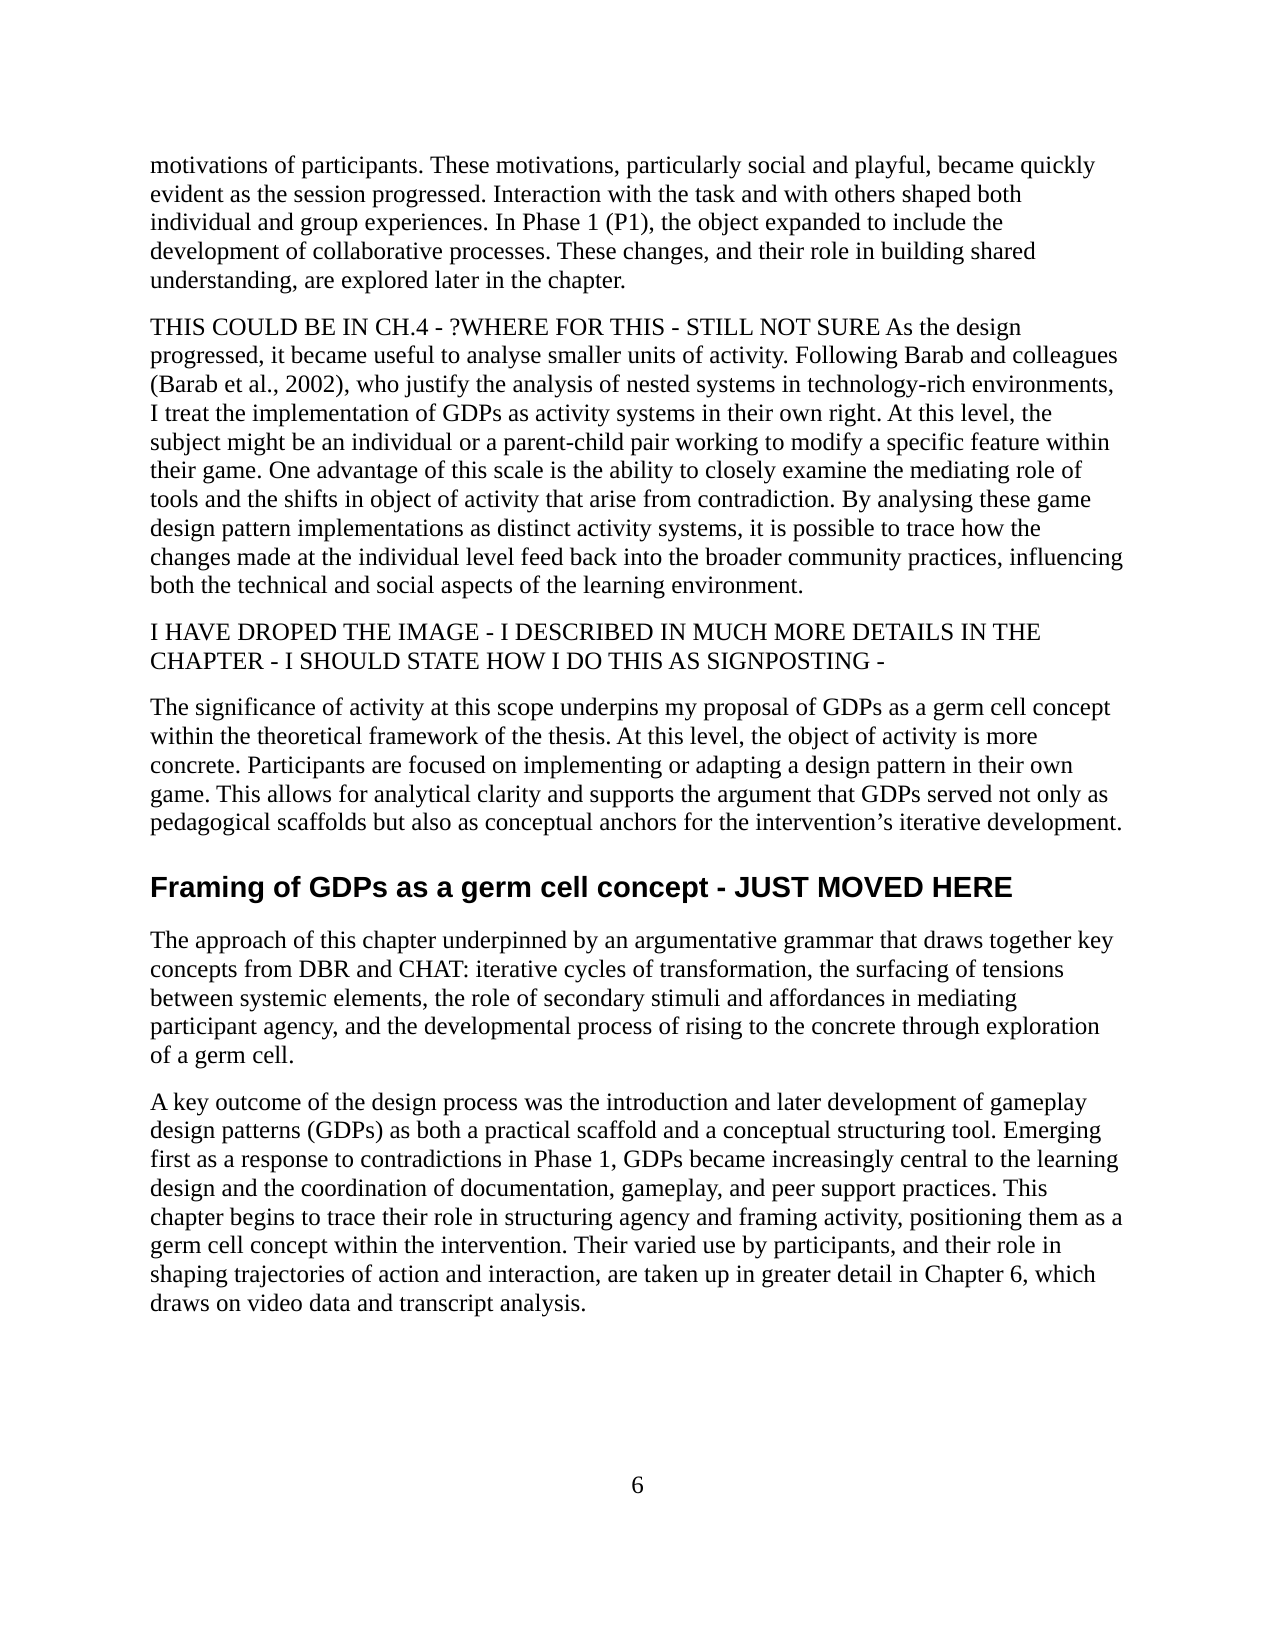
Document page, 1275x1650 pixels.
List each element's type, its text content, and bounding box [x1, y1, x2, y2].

text I HAVE DROPED THE IMAGE - I DESCRIBED IN MUCH MORE DETAILS IN THE CHAPTER - I SHOULD STATE HOW I DO THIS AS SIGNPOSTING - [150, 617, 1125, 674]
text THIS COULD BE IN CH.4 - ?WHERE FOR THIS - STILL NOT SURE As the design progressed, it became useful to analyse smaller units of activity. Following Barab and colleagues (Barab et al., 2002), who justify the analysis of nested systems in technology-rich environments, I treat the implementation of GDPs as activity systems in their own right. At this level, the subject might be an individual or a parent-child pair working to modify a specific feature within their game. One advantage of this scale is the ability to closely examine the mediating role of tools and the shifts in object of activity that arise from contradiction. By analysing these game design pattern implementations as distinct activity systems, it is possible to trace how the changes made at the individual level feed back into the broader community practices, influencing both the technical and social aspects of the learning environment. [150, 312, 1125, 599]
text motivations of participants. These motivations, particularly social and playful, became quickly evident as the session progressed. Interaction with the task and with others shaped both individual and group experiences. In Phase 1 (P1), the object expanded to include the development of collaborative processes. These changes, and their role in building shared understanding, are explored later in the chapter. [150, 150, 1125, 294]
text A key outcome of the design process was the introduction and later development of gameplay design patterns (GDPs) as both a practical scaffold and a conceptual structuring tool. Emerging first as a response to contradictions in Phase 1, GDPs became increasingly central to the learning design and the coordination of documentation, gameplay, and peer support practices. This chapter begins to trace their role in structuring agency and framing activity, positioning them as a germ cell concept within the intervention. Their varied use by participants, and their role in shaping trajectories of action and interaction, are taken up in greater detail in Chapter 6, which draws on video data and transcript analysis. [150, 1087, 1125, 1317]
subtitle Framing of GDPs as a germ cell concept - JUST MOVED HERE [150, 870, 1125, 904]
text The significance of activity at this scope underpins my proposal of GDPs as a germ cell concept within the theoretical framework of the thesis. At this level, the object of activity is more concrete. Participants are focused on implementing or adapting a design pattern in their own game. This allows for analytical clarity and supports the argument that GDPs served not only as pedagogical scaffolds but also as conceptual anchors for the intervention’s iterative development. [150, 692, 1125, 836]
text The approach of this chapter underpinned by an argumentative grammar that draws together key concepts from DBR and CHAT: iterative cycles of transformation, the surfacing of tensions between systemic elements, the role of secondary stimuli and affordances in mediating participant agency, and the developmental process of rising to the concrete through exploration of a germ cell. [150, 925, 1125, 1069]
